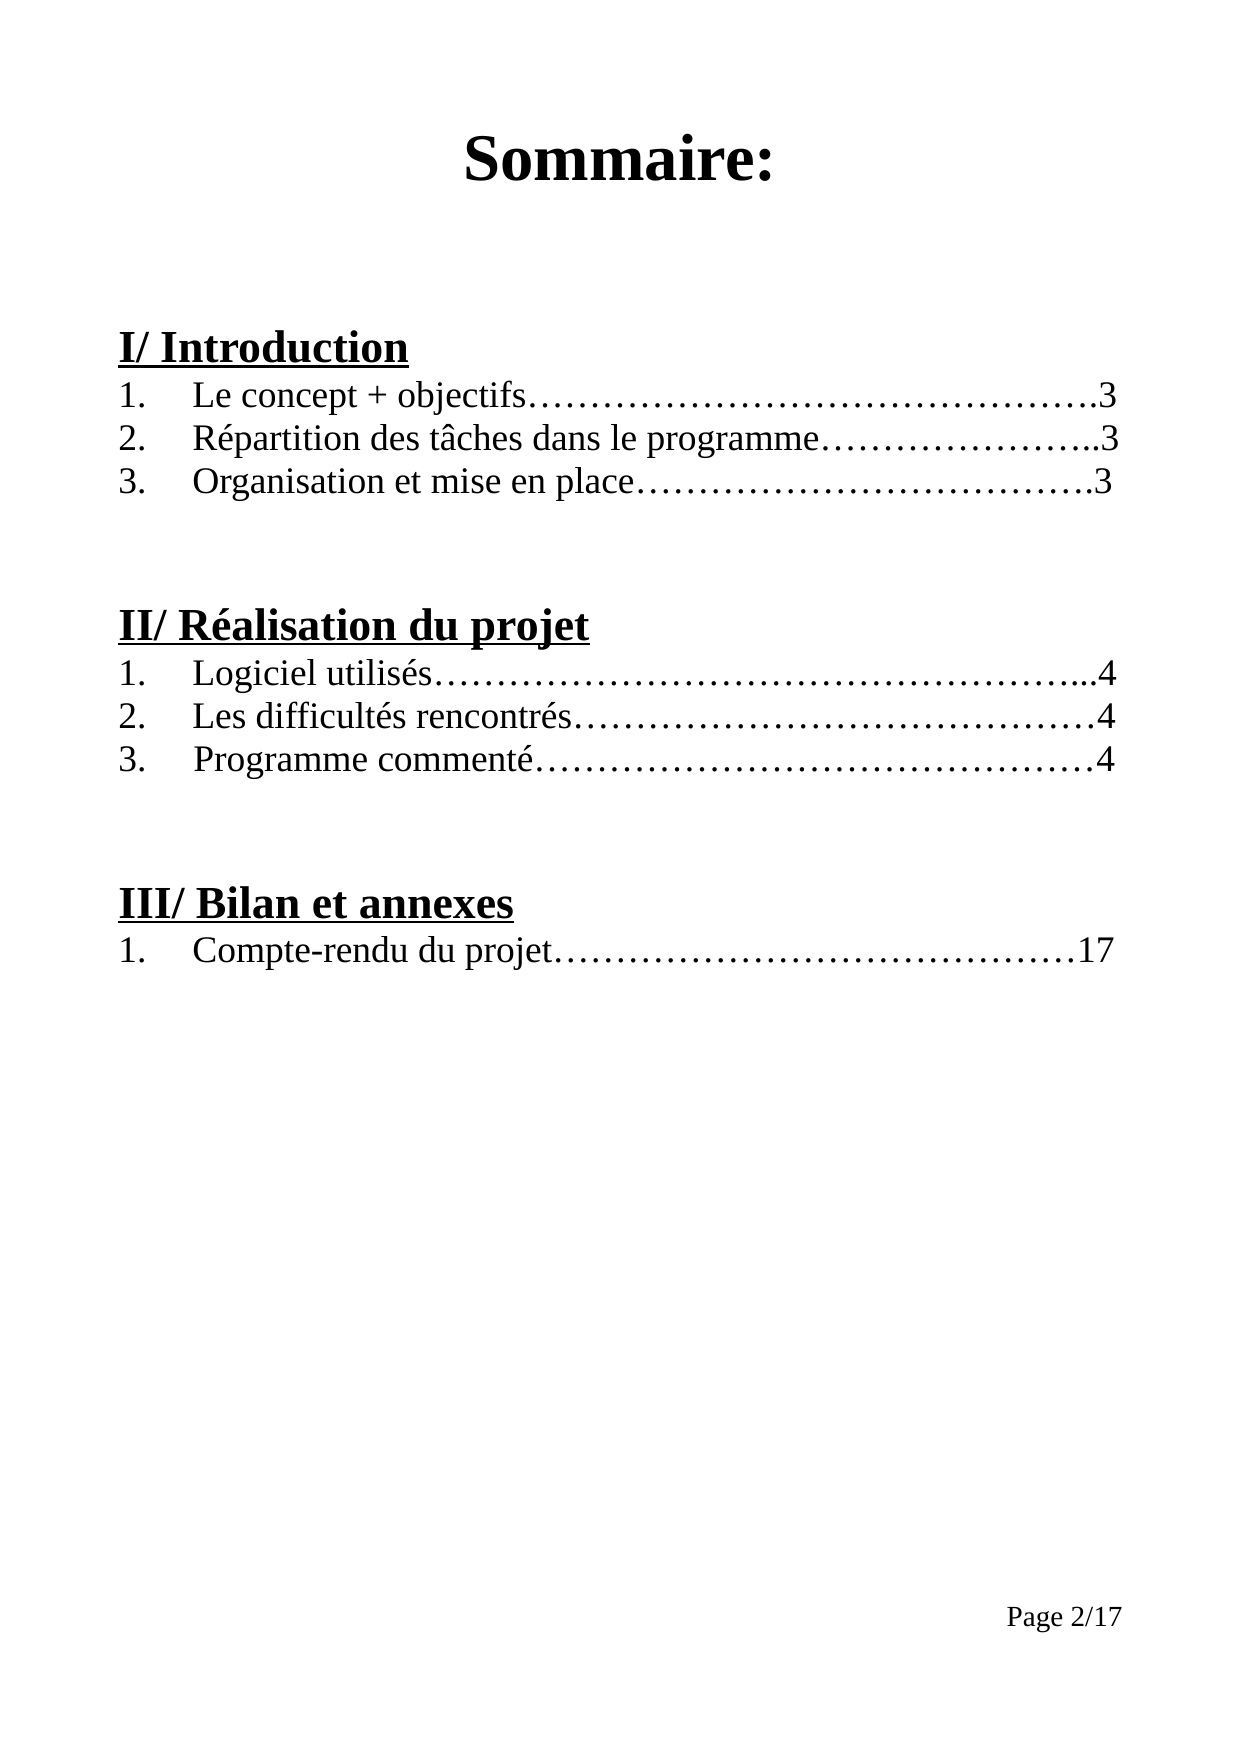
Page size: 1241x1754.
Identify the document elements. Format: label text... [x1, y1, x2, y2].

text I/ Introduction [118, 319, 1122, 372]
text 2. Répartition des tâches dans le programme…………………..3 [118, 415, 1122, 458]
text Page 2/17 [118, 1599, 1122, 1632]
text 1. Le concept + objectifs……………………………………….3 [118, 372, 1122, 415]
text III/ Bilan et annexes [118, 875, 1122, 928]
text 3. Organisation et mise en place……………………………….3 [118, 458, 1122, 501]
text Sommaire: [118, 118, 1122, 195]
text 3. Programme commenté………………………………………4 [118, 736, 1122, 779]
text 1. Logiciel utilisés……………………………………………...4 [118, 650, 1122, 693]
text 2. Les difficultés rencontrés……………………………………4 [118, 693, 1122, 736]
text 1. Compte-rendu du projet……………………………………17 [118, 928, 1122, 971]
text II/ Réalisation du projet [118, 597, 1122, 650]
